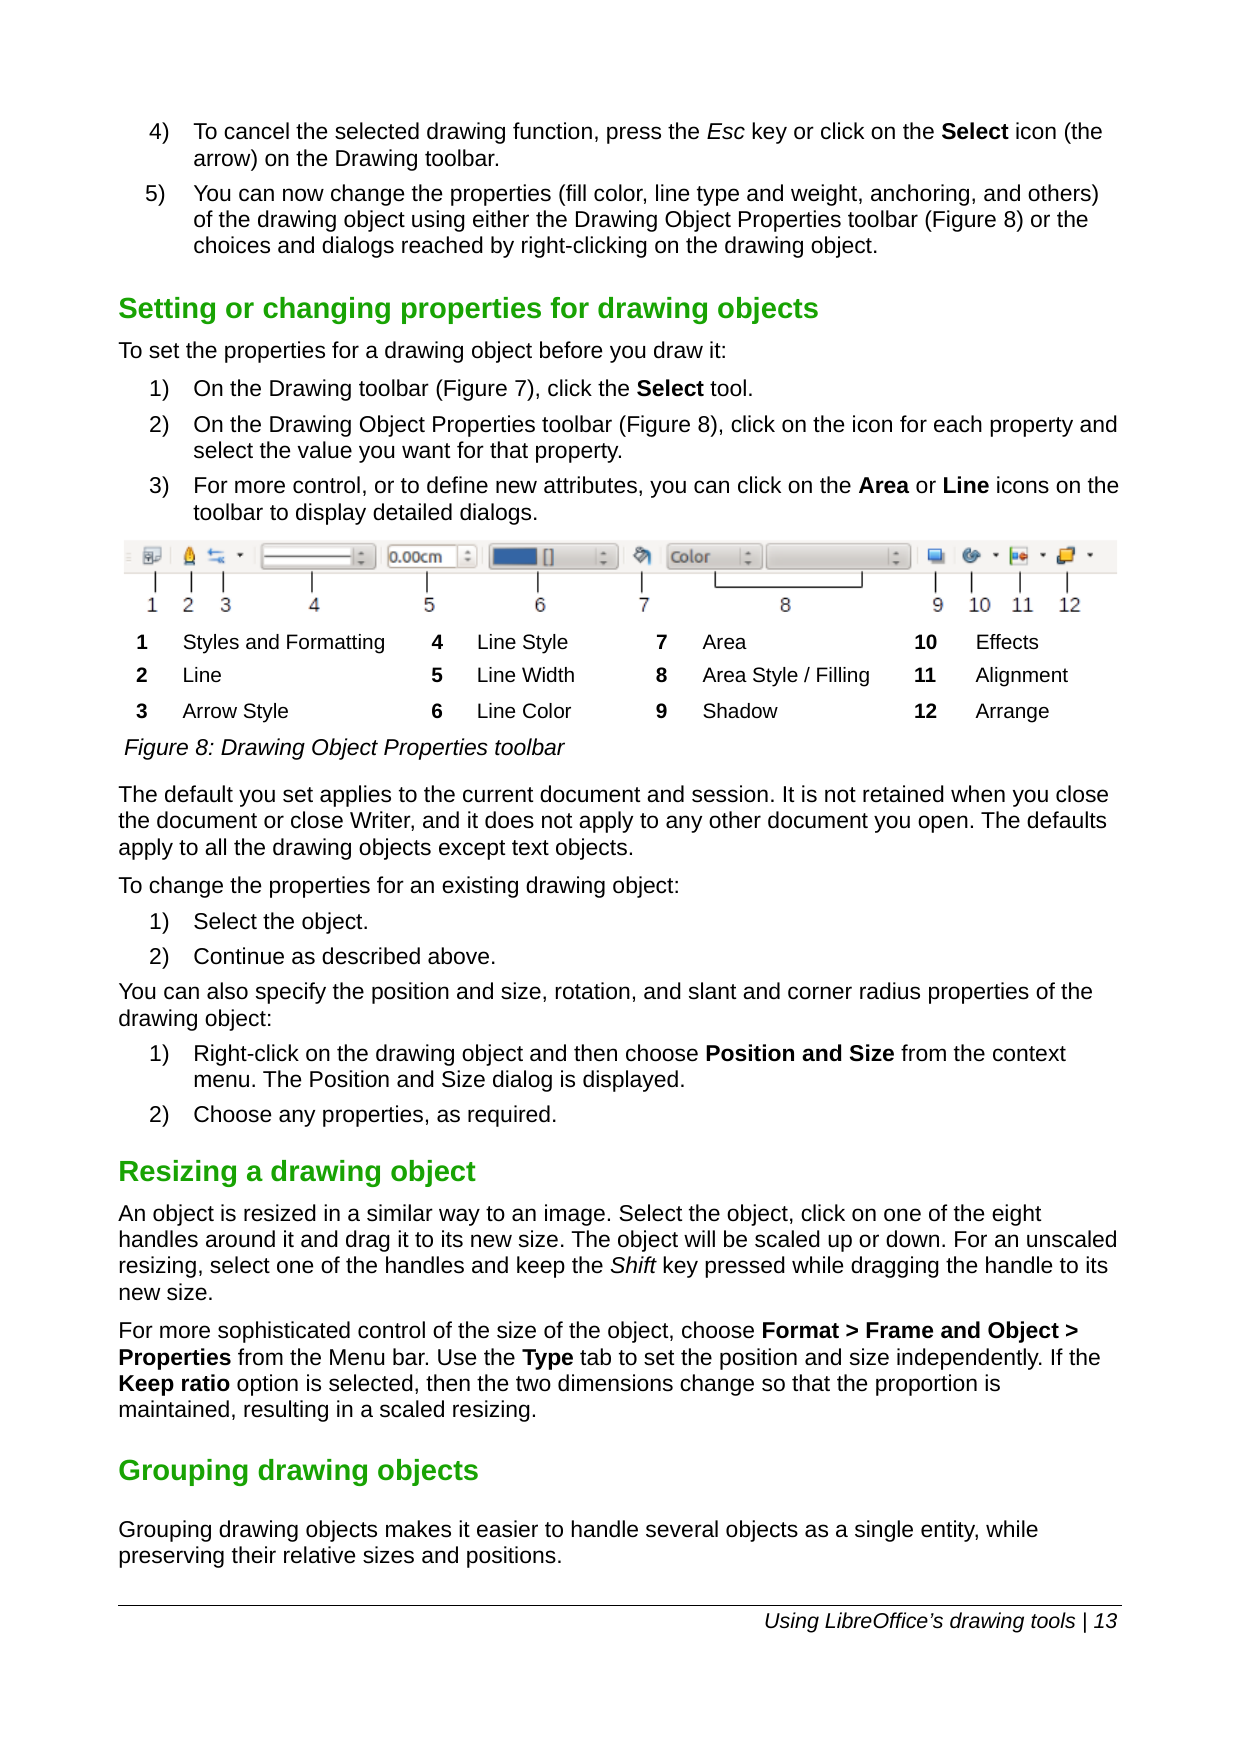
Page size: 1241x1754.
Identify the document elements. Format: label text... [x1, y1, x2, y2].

table_cell 2 [118, 658, 165, 693]
subtitle Setting or changing properties for drawing objects [118, 291, 1122, 325]
table_cell 5 [414, 658, 459, 693]
table_cell 6 [414, 693, 459, 728]
table_cell 1 [118, 624, 165, 657]
list Continue as described above. [169, 943, 1122, 969]
text An object is resized in a similar way to an image. Select the object, click on one of the eight handles around it and drag it to its new size. The object will be scaled up or down. For an unscaled resizing, select one of the handles and keep the Shift key pressed while dragging the handle to its new size. [118, 1199, 1122, 1305]
table_cell 8 [638, 658, 684, 693]
table_cell Arrange [958, 693, 1122, 728]
table_cell 4 [414, 624, 459, 657]
list You can now change the properties (fill color, line type and weight, anchoring, and others) of the drawing object using either the Drawing Object Properties toolbar (Figure 8) or the choices and dialogs reached by right-clicking on the drawing object. [165, 180, 1122, 259]
list The default you set applies to the current document and session. It is not retained when you close the document or close Writer, and it does not apply to any other document you open. The defaults apply to all the drawing objects except text objects. [118, 781, 1122, 860]
table_cell Styles and Formatting [165, 624, 413, 657]
subtitle Resizing a drawing object [118, 1154, 1122, 1188]
list On the Drawing toolbar (Figure 7), click the Select tool. [169, 375, 1122, 402]
table_cell Alignment [958, 658, 1122, 693]
table_cell 7 [638, 624, 684, 657]
table_cell 10 [896, 624, 958, 657]
table_cell Line Width [459, 658, 638, 693]
picture [123, 539, 1118, 619]
list You can also specify the position and size, rotation, and slant and corner radius properties of the drawing object: [118, 978, 1122, 1031]
table_cell Shadow [685, 693, 896, 728]
table_cell Arrow Style [165, 693, 413, 728]
list For more control, or to define new attributes, you can click on the Area or Line icons on the toolbar to display detailed dialogs. [169, 472, 1122, 525]
table_header [118, 534, 1122, 624]
table_cell Line [165, 658, 413, 693]
table_cell Figure 8: Drawing Object Properties toolbar [118, 728, 1122, 766]
list On the Drawing Object Properties toolbar (Figure 8), click on the icon for each property and select the value you want for that property. [169, 411, 1122, 463]
list Right-click on the drawing object and then choose Position and Size from the context menu. The Position and Size dialog is displayed. [169, 1040, 1122, 1092]
list To set the properties for a drawing object before you draw it: [118, 337, 1122, 363]
table_cell 9 [638, 693, 684, 728]
text Grouping drawing objects makes it easier to handle several objects as a single entity, while preserving their relative sizes and positions. [118, 1516, 1122, 1569]
table_cell Area [685, 624, 896, 657]
table_cell Line Color [459, 693, 638, 728]
table_cell 11 [896, 658, 958, 693]
table_cell 12 [896, 693, 958, 728]
table_cell 3 [118, 693, 165, 728]
subtitle Grouping drawing objects [118, 1453, 1122, 1487]
text For more sophisticated control of the size of the object, choose Format > Frame and Object > Properties from the Menu bar. Use the Type tab to set the position and size independently. If the Keep ratio option is selected, then the two dimensions change so that the proportion is maintained, resulting in a scaled resizing. [118, 1317, 1122, 1423]
table_cell Effects [958, 624, 1122, 657]
table_cell Line Style [459, 624, 638, 657]
list To change the properties for an existing drawing object: [118, 872, 1122, 899]
list Select the object. [169, 908, 1122, 934]
table_cell Area Style / Filling [685, 658, 896, 693]
list Choose any properties, as required. [169, 1101, 1122, 1128]
list To cancel the selected drawing function, press the Esc key or click on the Select icon (the arrow) on the Drawing toolbar. [169, 118, 1122, 171]
